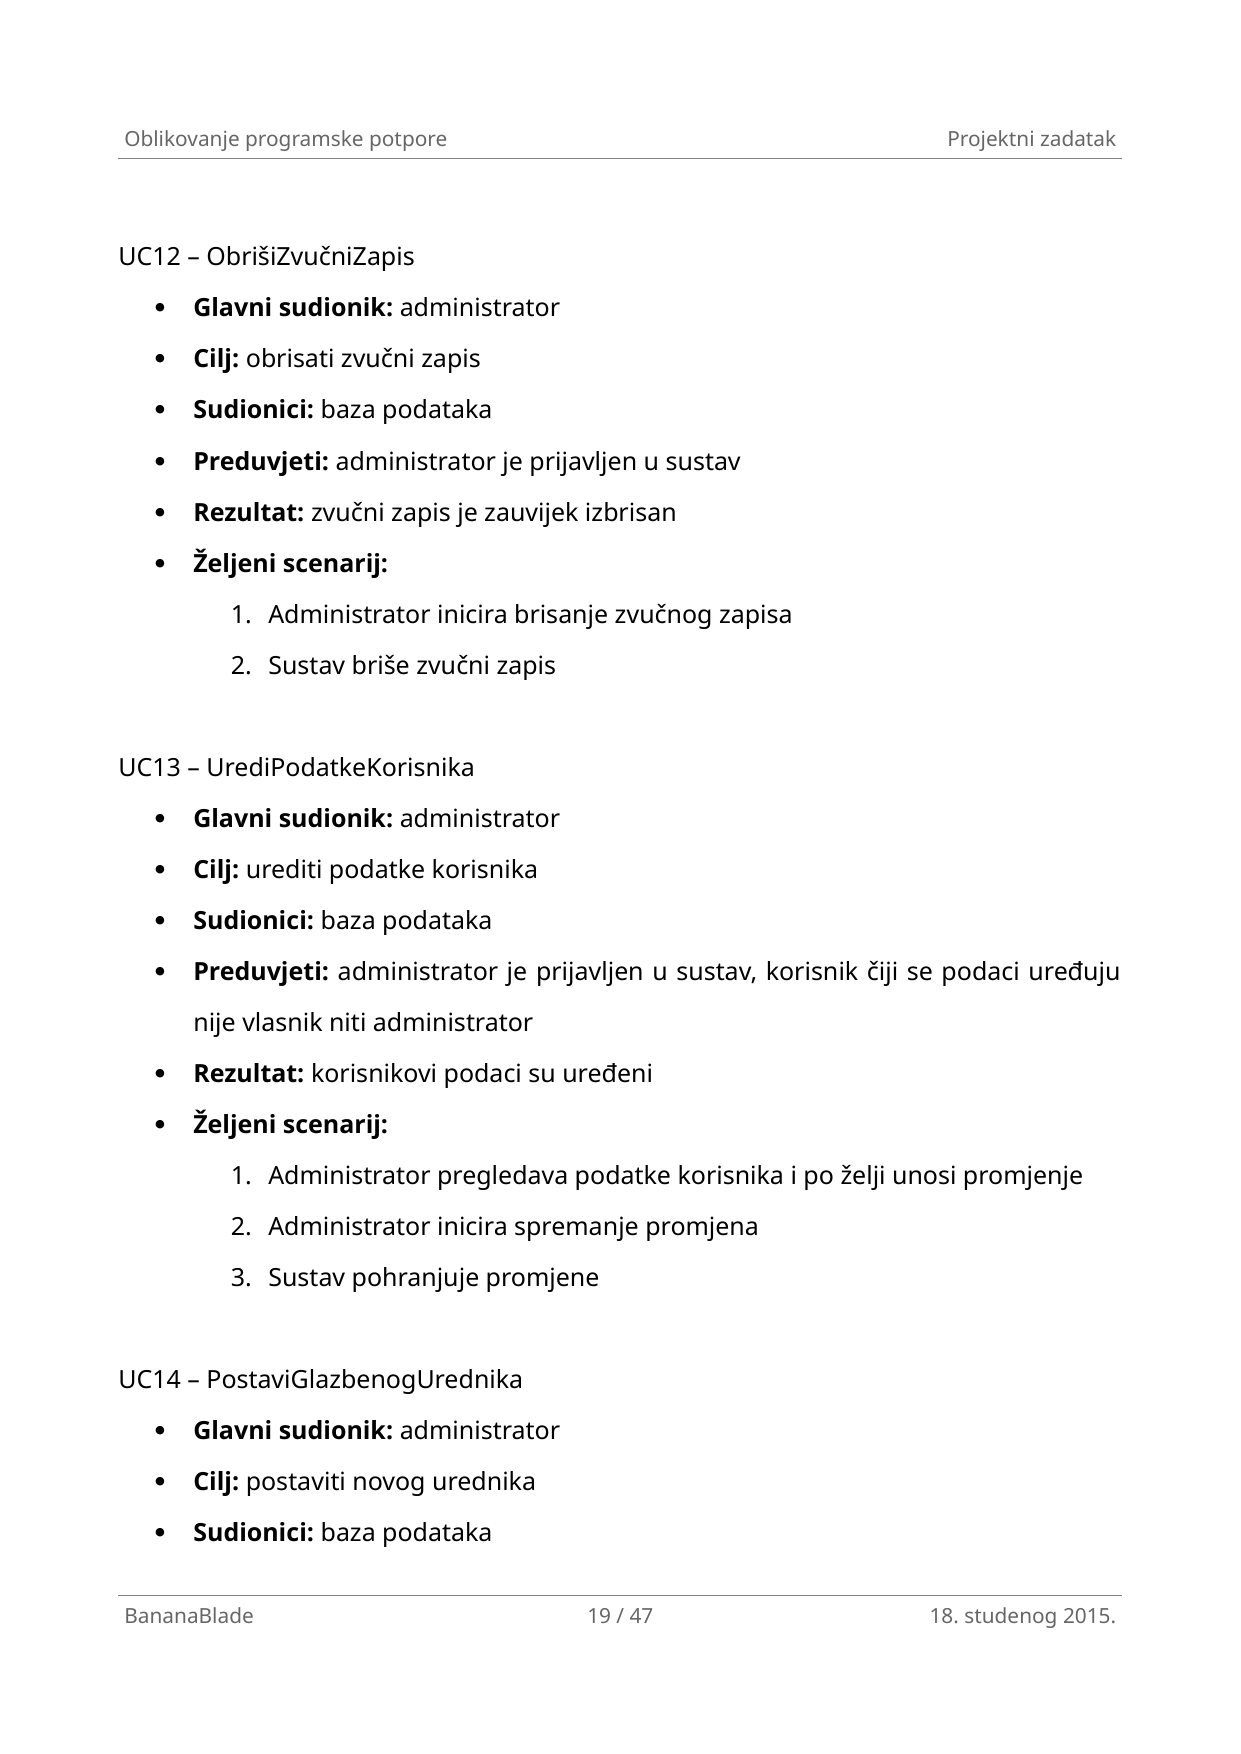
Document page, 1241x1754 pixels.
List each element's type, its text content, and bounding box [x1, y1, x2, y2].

list Preduvjeti: administrator je prijavljen u sustav [156, 443, 1122, 477]
list Cilj: urediti podatke korisnika [156, 852, 1122, 886]
list Sudionici: baza podataka [156, 392, 1122, 426]
list Administrator pregledava podatke korisnika i po želji unosi promjenje [231, 1158, 1122, 1192]
text UC12 – ObrišiZvučniZapis [118, 239, 1122, 273]
list Željeni scenarij: [156, 545, 1122, 579]
list Glavni sudionik: administrator [156, 290, 1122, 324]
list Glavni sudionik: administrator [156, 1413, 1122, 1447]
list Cilj: obrisati zvučni zapis [156, 341, 1122, 375]
list Glavni sudionik: administrator [156, 801, 1122, 834]
text UC14 – PostaviGlazbenogUrednika [118, 1362, 1122, 1396]
list Rezultat: korisnikovi podaci su uređeni [156, 1056, 1122, 1090]
list Sustav pohranjuje promjene [231, 1260, 1122, 1294]
list Administrator inicira spremanje promjena [231, 1209, 1122, 1243]
list Sudionici: baza podataka [156, 903, 1122, 937]
list Cilj: postaviti novog urednika [156, 1464, 1122, 1498]
text UC13 – UrediPodatkeKorisnika [118, 749, 1122, 783]
list Željeni scenarij: [156, 1107, 1122, 1141]
list Administrator inicira brisanje zvučnog zapisa [231, 596, 1122, 630]
list Preduvjeti: administrator je prijavljen u sustav, korisnik čiji se podaci uređuju nije vlasnik niti administrator [156, 954, 1122, 1039]
list Rezultat: zvučni zapis je zauvijek izbrisan [156, 494, 1122, 528]
list Sudionici: baza podataka [156, 1515, 1122, 1549]
list Sustav briše zvučni zapis [231, 647, 1122, 681]
